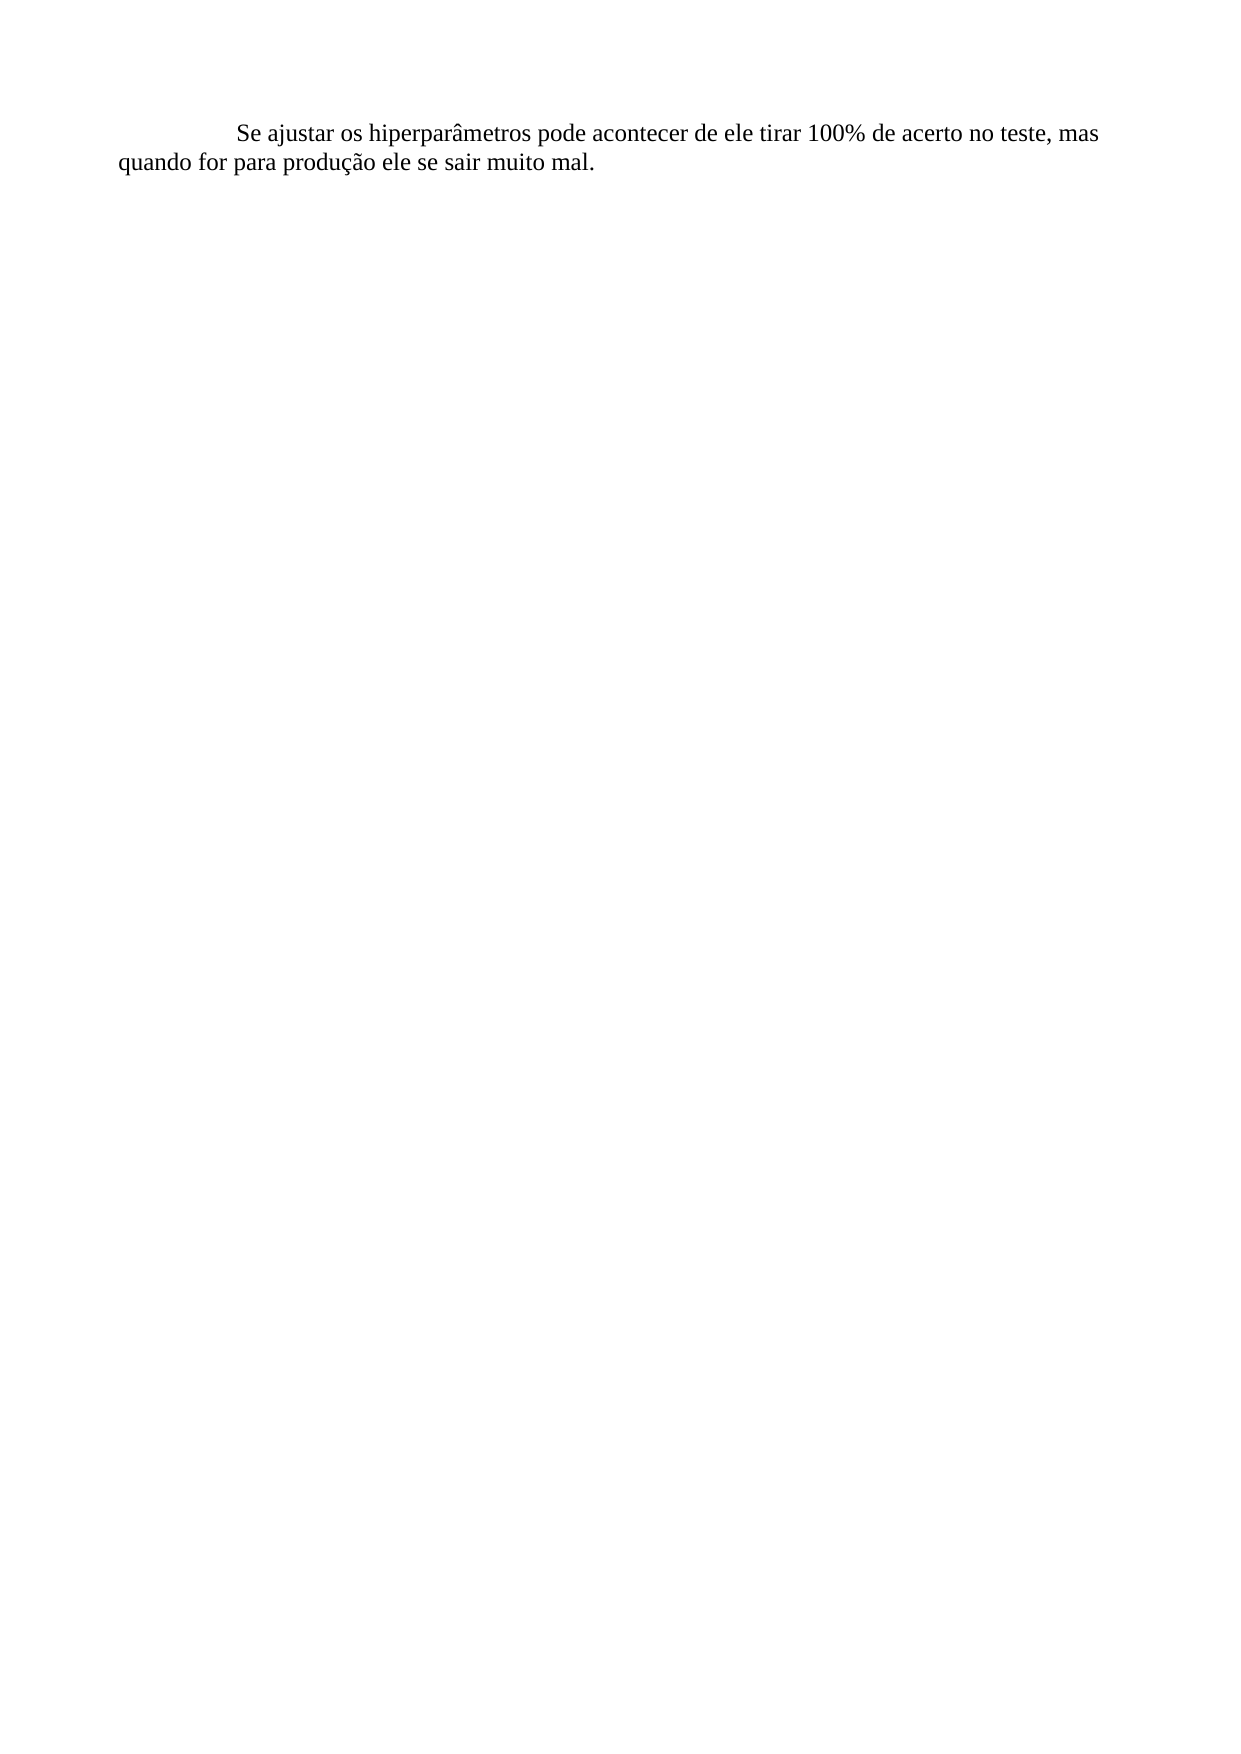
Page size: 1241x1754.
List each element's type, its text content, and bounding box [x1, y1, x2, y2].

text Se ajustar os hiperparâmetros pode acontecer de ele tirar 100% de acerto no teste, mas quando for para produção ele se sair muito mal. [118, 118, 1122, 176]
